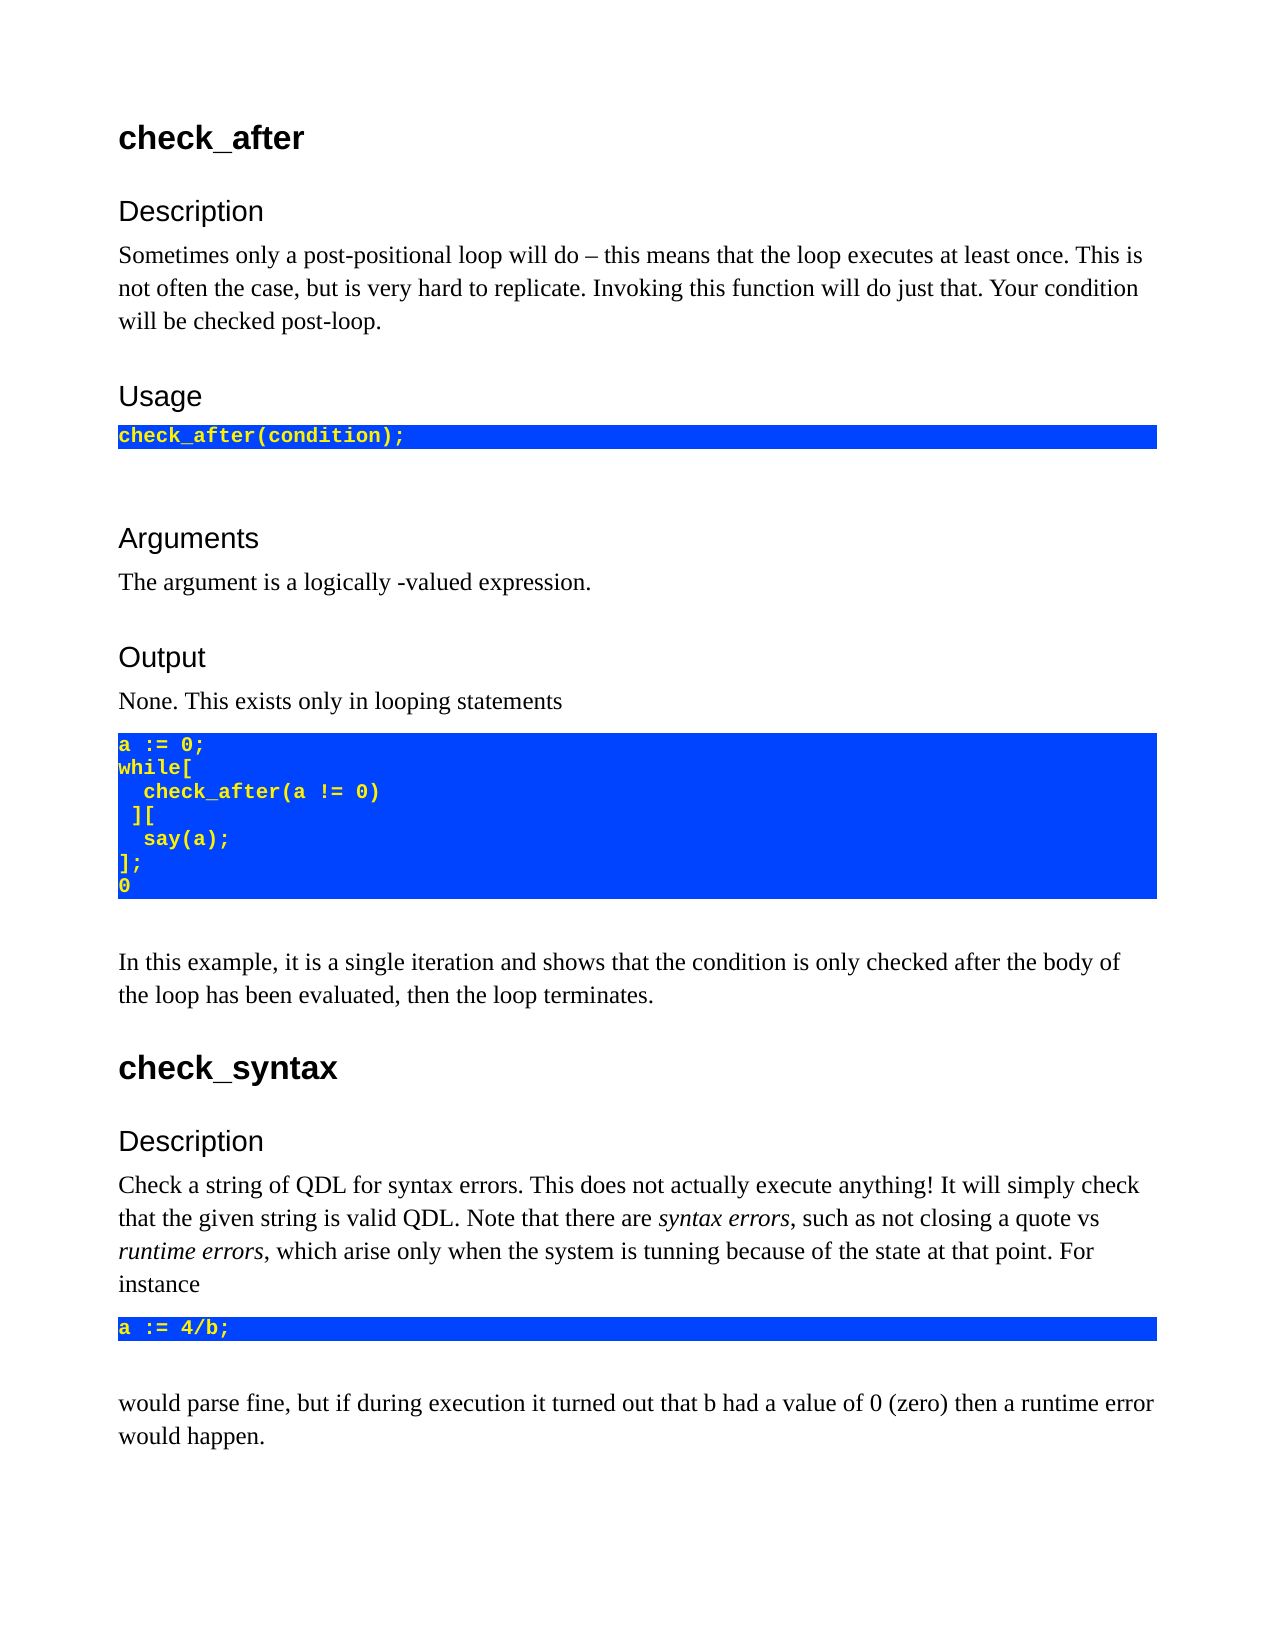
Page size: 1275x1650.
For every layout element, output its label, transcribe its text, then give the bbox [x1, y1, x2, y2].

subtitle Output [118, 640, 1157, 673]
subtitle check_after [118, 118, 1157, 157]
text while[ [118, 757, 1157, 781]
text would parse fine, but if during execution it turned out that b had a value of 0 (zero) then a runtime error would happen. [118, 1388, 1157, 1450]
text say(a); [118, 828, 1157, 852]
text Sometimes only a post-positional loop will do – this means that the loop executes at least once. This is not often the case, but is very hard to replicate. Invoking this function will do just that. Your condition will be checked post-loop. [118, 240, 1157, 335]
text ]; [118, 852, 1157, 875]
subtitle Description [118, 1124, 1157, 1158]
text The argument is a logically -valued expression. [118, 567, 1157, 596]
text 0 [118, 875, 1157, 899]
text check_after(a != 0) [118, 781, 1157, 804]
subtitle check_syntax [118, 1048, 1157, 1087]
subtitle Description [118, 194, 1157, 228]
text Check a string of QDL for syntax errors. This does not actually execute anything! It will simply check that the given string is valid QDL. Note that there are syntax errors, such as not closing a quote vs runtime errors, which arise only when the system is tunning because of the state at that point. For instance [118, 1170, 1157, 1298]
text a := 4/b; [118, 1317, 1157, 1341]
text In this example, it is a single iteration and shows that the condition is only checked after the body of the loop has been evaluated, then the loop terminates. [118, 947, 1157, 1008]
text None. This exists only in looping statements [118, 686, 1157, 715]
text a := 0; [118, 733, 1157, 757]
subtitle Arguments [118, 521, 1157, 555]
text check_after(condition); [118, 425, 1157, 449]
text ][ [118, 804, 1157, 828]
subtitle Usage [118, 379, 1157, 412]
